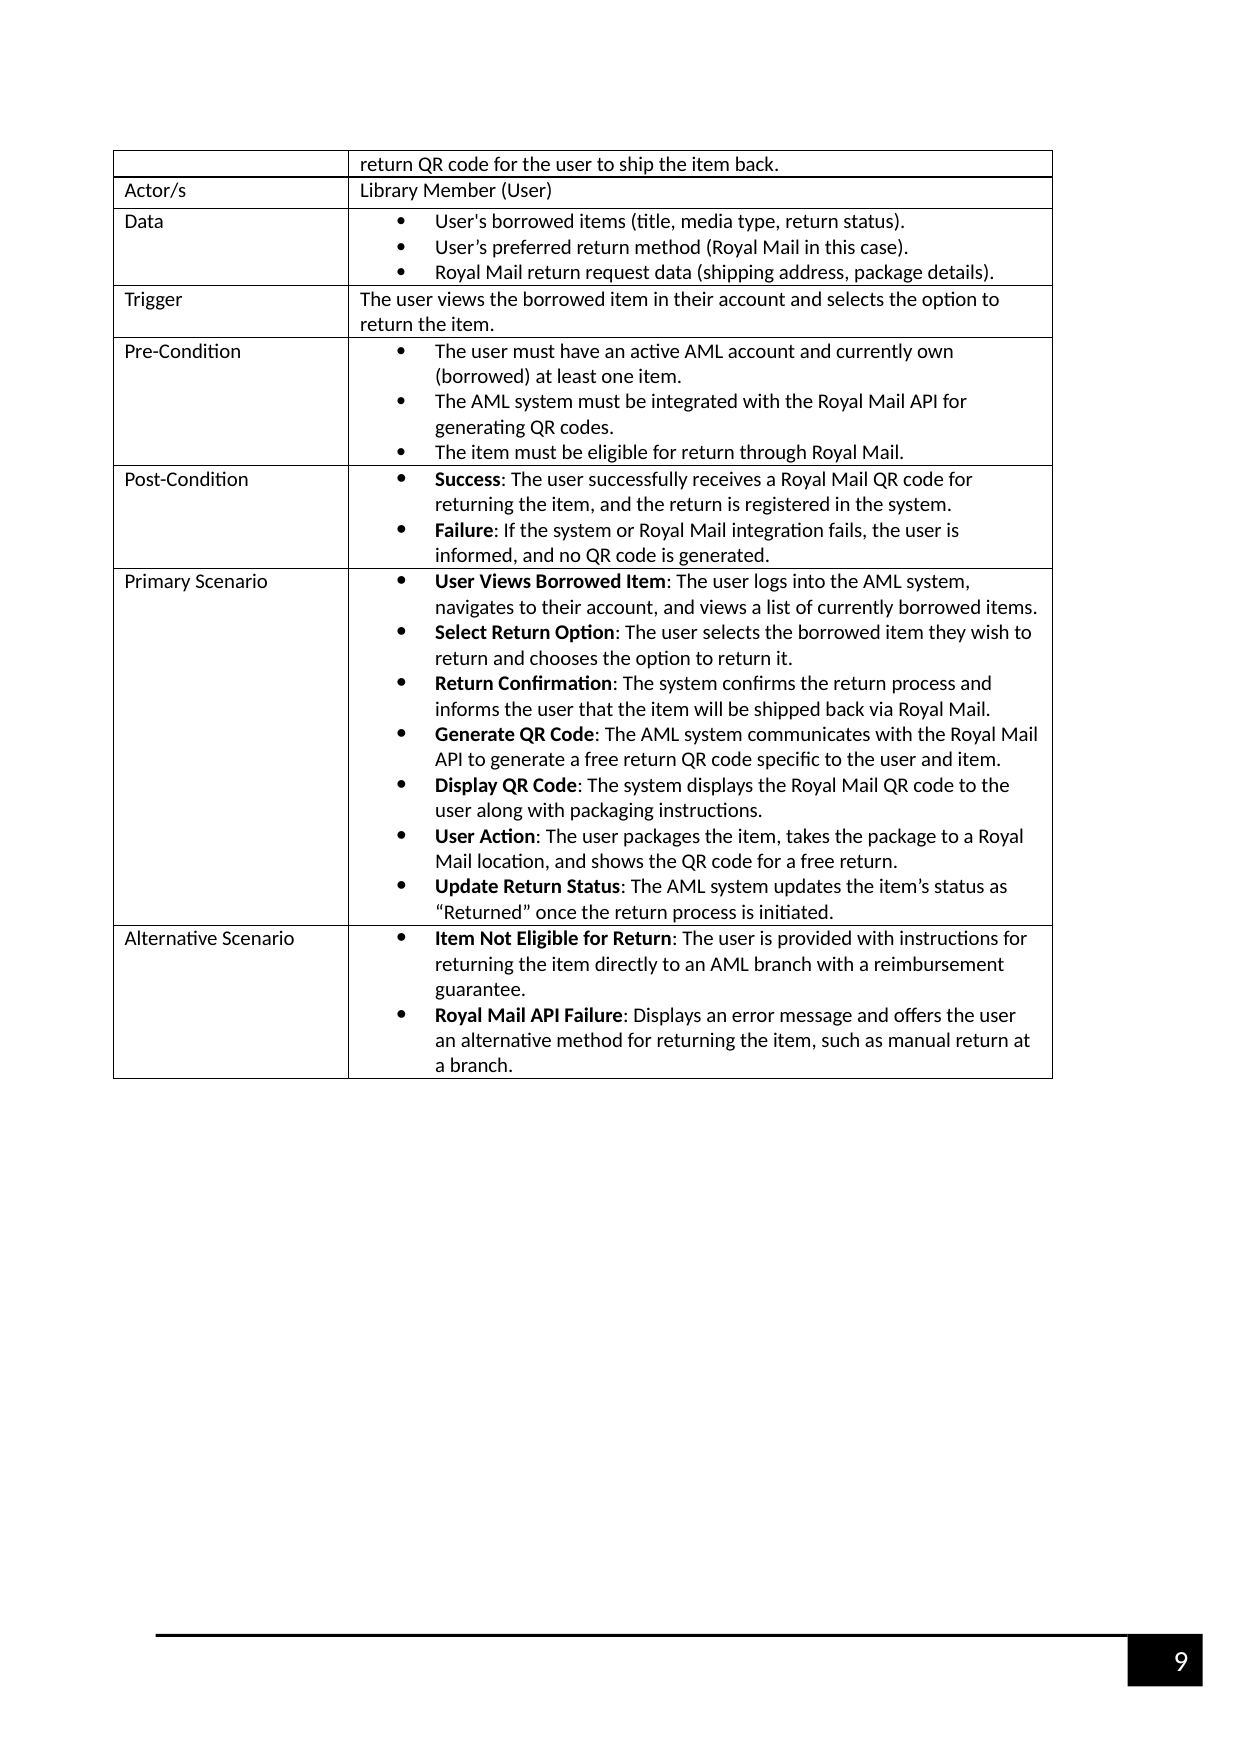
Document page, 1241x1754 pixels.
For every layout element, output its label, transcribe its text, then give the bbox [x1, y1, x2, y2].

table_cell return QR code for the user to ship the item back. [349, 151, 1052, 176]
table_cell Pre-Condition [114, 338, 348, 465]
table_cell Trigger [114, 286, 348, 337]
table_cell Primary Scenario [114, 569, 348, 924]
table_cell Actor/s [114, 178, 348, 208]
table_cell Data [114, 209, 348, 285]
table_cell The user views the borrowed item in their account and selects the option to return the item. [349, 286, 1052, 337]
table_cell User's borrowed items (title, media type, return status). User’s preferred return method (Royal Mail in this case). Royal Mail return request data (shipping address, package details). [349, 209, 1052, 285]
table_cell Alternative Scenario [114, 926, 348, 1078]
table_cell Item Not Eligible for Return: The user is provided with instructions for returning the item directly to an AML branch with a reimbursement guarantee. Royal Mail API Failure: Displays an error message and offers the user an alternative method for returning the item, such as manual return at a branch. [349, 926, 1052, 1078]
table_cell User Views Borrowed Item: The user logs into the AML system, navigates to their account, and views a list of currently borrowed items. Select Return Option: The user selects the borrowed item they wish to return and chooses the option to return it. Return Confirmation: The system confirms the return process and informs the user that the item will be shipped back via Royal Mail. Generate QR Code: The AML system communicates with the Royal Mail API to generate a free return QR code specific to the user and item. Display QR Code: The system displays the Royal Mail QR code to the user along with packaging instructions. User Action: The user packages the item, takes the package to a Royal Mail location, and shows the QR code for a free return. Update Return Status: The AML system updates the item’s status as “Returned” once the return process is initiated. [349, 569, 1052, 924]
table_cell Post-Condition [114, 466, 348, 568]
table_cell Success: The user successfully receives a Royal Mail QR code for returning the item, and the return is registered in the system. Failure: If the system or Royal Mail integration fails, the user is informed, and no QR code is generated. [349, 466, 1052, 568]
table_cell The user must have an active AML account and currently own (borrowed) at least one item. The AML system must be integrated with the Royal Mail API for generating QR codes. The item must be eligible for return through Royal Mail. [349, 338, 1052, 465]
table_cell Library Member (User) [349, 178, 1052, 208]
table_cell [114, 151, 348, 176]
